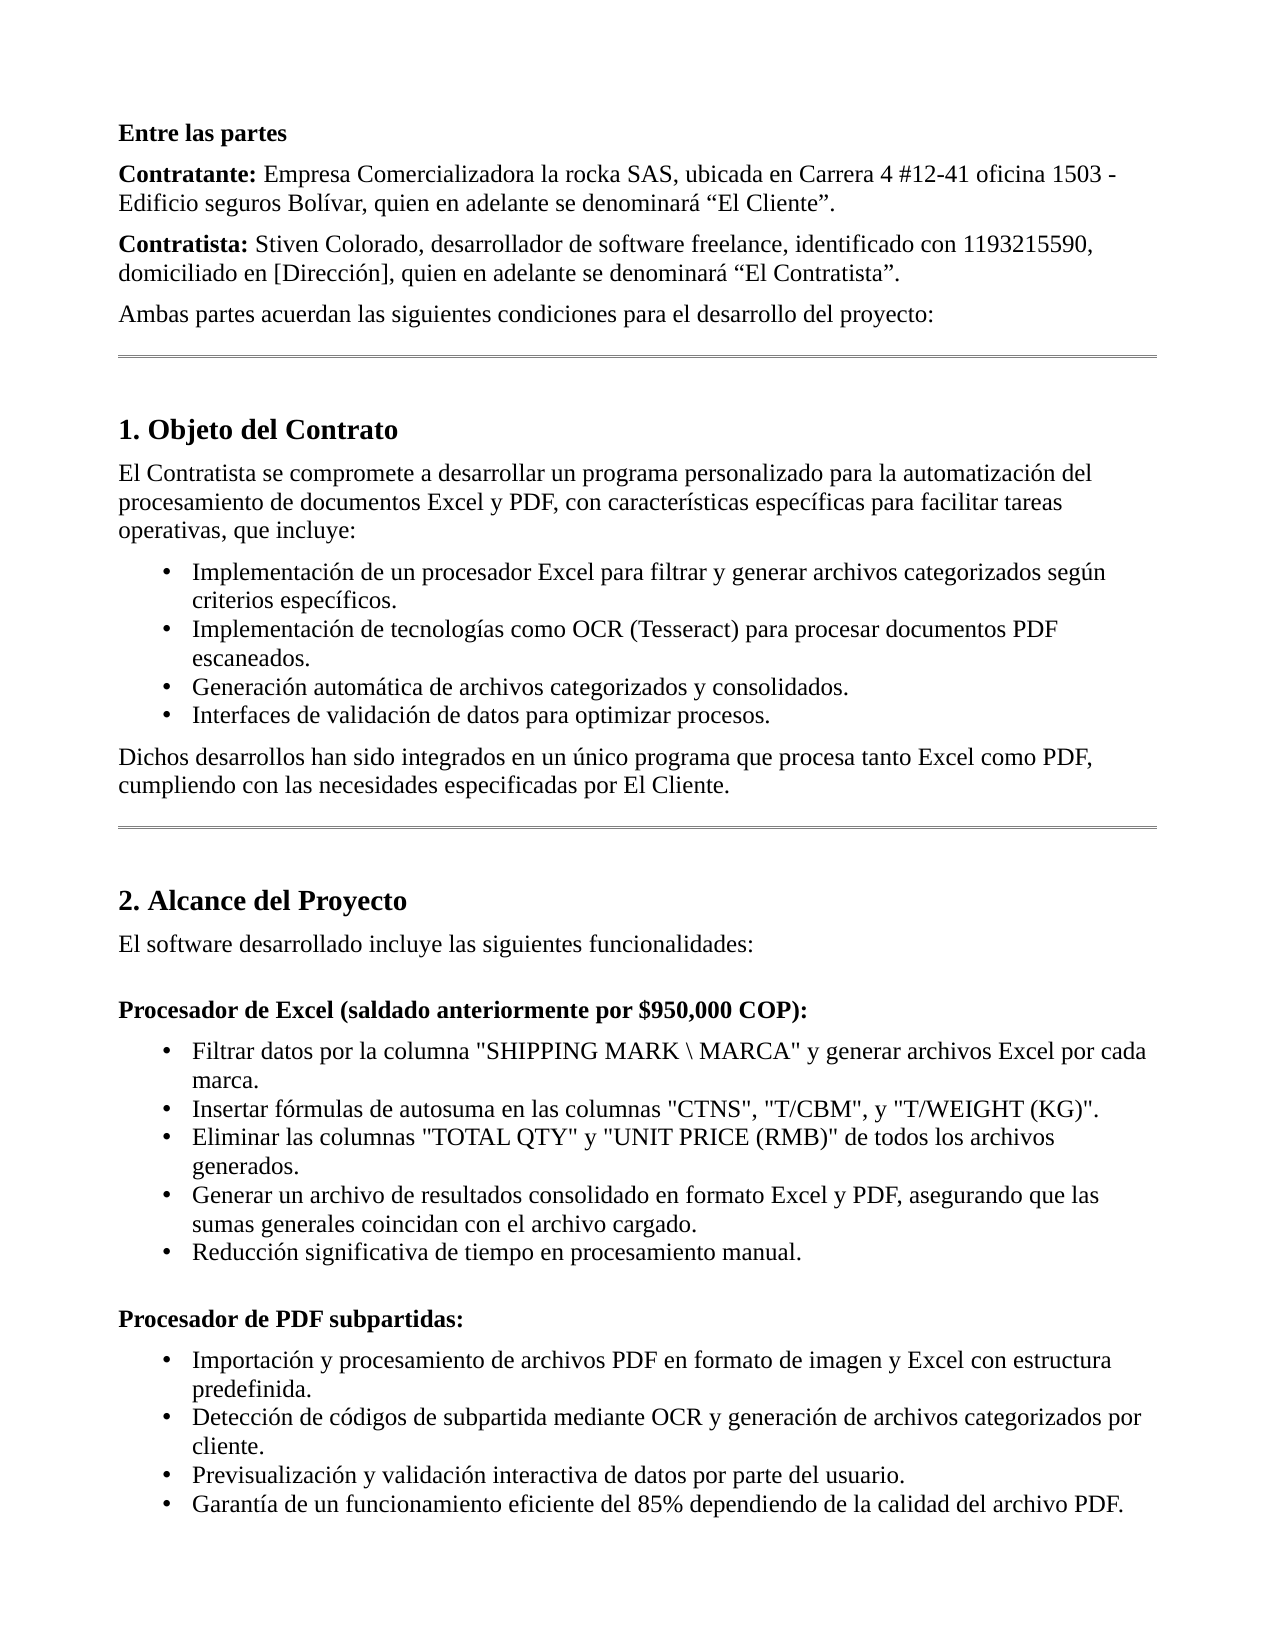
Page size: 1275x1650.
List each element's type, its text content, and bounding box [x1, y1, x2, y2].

text Contratante: Empresa Comercializadora la rocka SAS, ubicada en Carrera 4 #12-41 oficina 1503 - Edificio seguros Bolívar, quien en adelante se denominará “El Cliente”. [118, 159, 1157, 217]
list Importación y procesamiento de archivos PDF en formato de imagen y Excel con estructura predefinida. [162, 1345, 1157, 1402]
list Generación automática de archivos categorizados y consolidados. [162, 672, 1157, 700]
list Implementación de un procesador Excel para filtrar y generar archivos categorizados según criterios específicos. [162, 557, 1157, 614]
list Insertar fórmulas de autosuma en las columnas "CTNS", "T/CBM", y "T/WEIGHT (KG)". [162, 1094, 1157, 1122]
subtitle Procesador de Excel (saldado anteriormente por $950,000 COP): [118, 995, 1157, 1024]
list Detección de códigos de subpartida mediante OCR y generación de archivos categorizados por cliente. [162, 1402, 1157, 1460]
text Entre las partes [118, 118, 1157, 147]
text Dichos desarrollos han sido integrados en un único programa que procesa tanto Excel como PDF, cumpliendo con las necesidades especificadas por El Cliente. [118, 742, 1157, 799]
list Previsualización y validación interactiva de datos por parte del usuario. [162, 1460, 1157, 1489]
list Eliminar las columnas "TOTAL QTY" y "UNIT PRICE (RMB)" de todos los archivos generados. [162, 1122, 1157, 1180]
text Ambas partes acuerdan las siguientes condiciones para el desarrollo del proyecto: [118, 299, 1157, 328]
list Implementación de tecnologías como OCR (Tesseract) para procesar documentos PDF escaneados. [162, 614, 1157, 672]
list Garantía de un funcionamiento eficiente del 85% dependiendo de la calidad del archivo PDF. [162, 1489, 1157, 1517]
subtitle 1. Objeto del Contrato [118, 412, 1157, 445]
list Filtrar datos por la columna "SHIPPING MARK \ MARCA" y generar archivos Excel por cada marca. [162, 1036, 1157, 1094]
text El software desarrollado incluye las siguientes funcionalidades: [118, 929, 1157, 957]
list Generar un archivo de resultados consolidado en formato Excel y PDF, asegurando que las sumas generales coincidan con el archivo cargado. [162, 1180, 1157, 1237]
list Interfaces de validación de datos para optimizar procesos. [162, 700, 1157, 729]
text Contratista: Stiven Colorado, desarrollador de software freelance, identificado con 1193215590, domiciliado en [Dirección], quien en adelante se denominará “El Contratista”. [118, 229, 1157, 287]
list Reducción significativa de tiempo en procesamiento manual. [162, 1237, 1157, 1266]
subtitle Procesador de PDF subpartidas: [118, 1304, 1157, 1332]
subtitle 2. Alcance del Proyecto [118, 883, 1157, 916]
text El Contratista se compromete a desarrollar un programa personalizado para la automatización del procesamiento de documentos Excel y PDF, con características específicas para facilitar tareas operativas, que incluye: [118, 458, 1157, 544]
